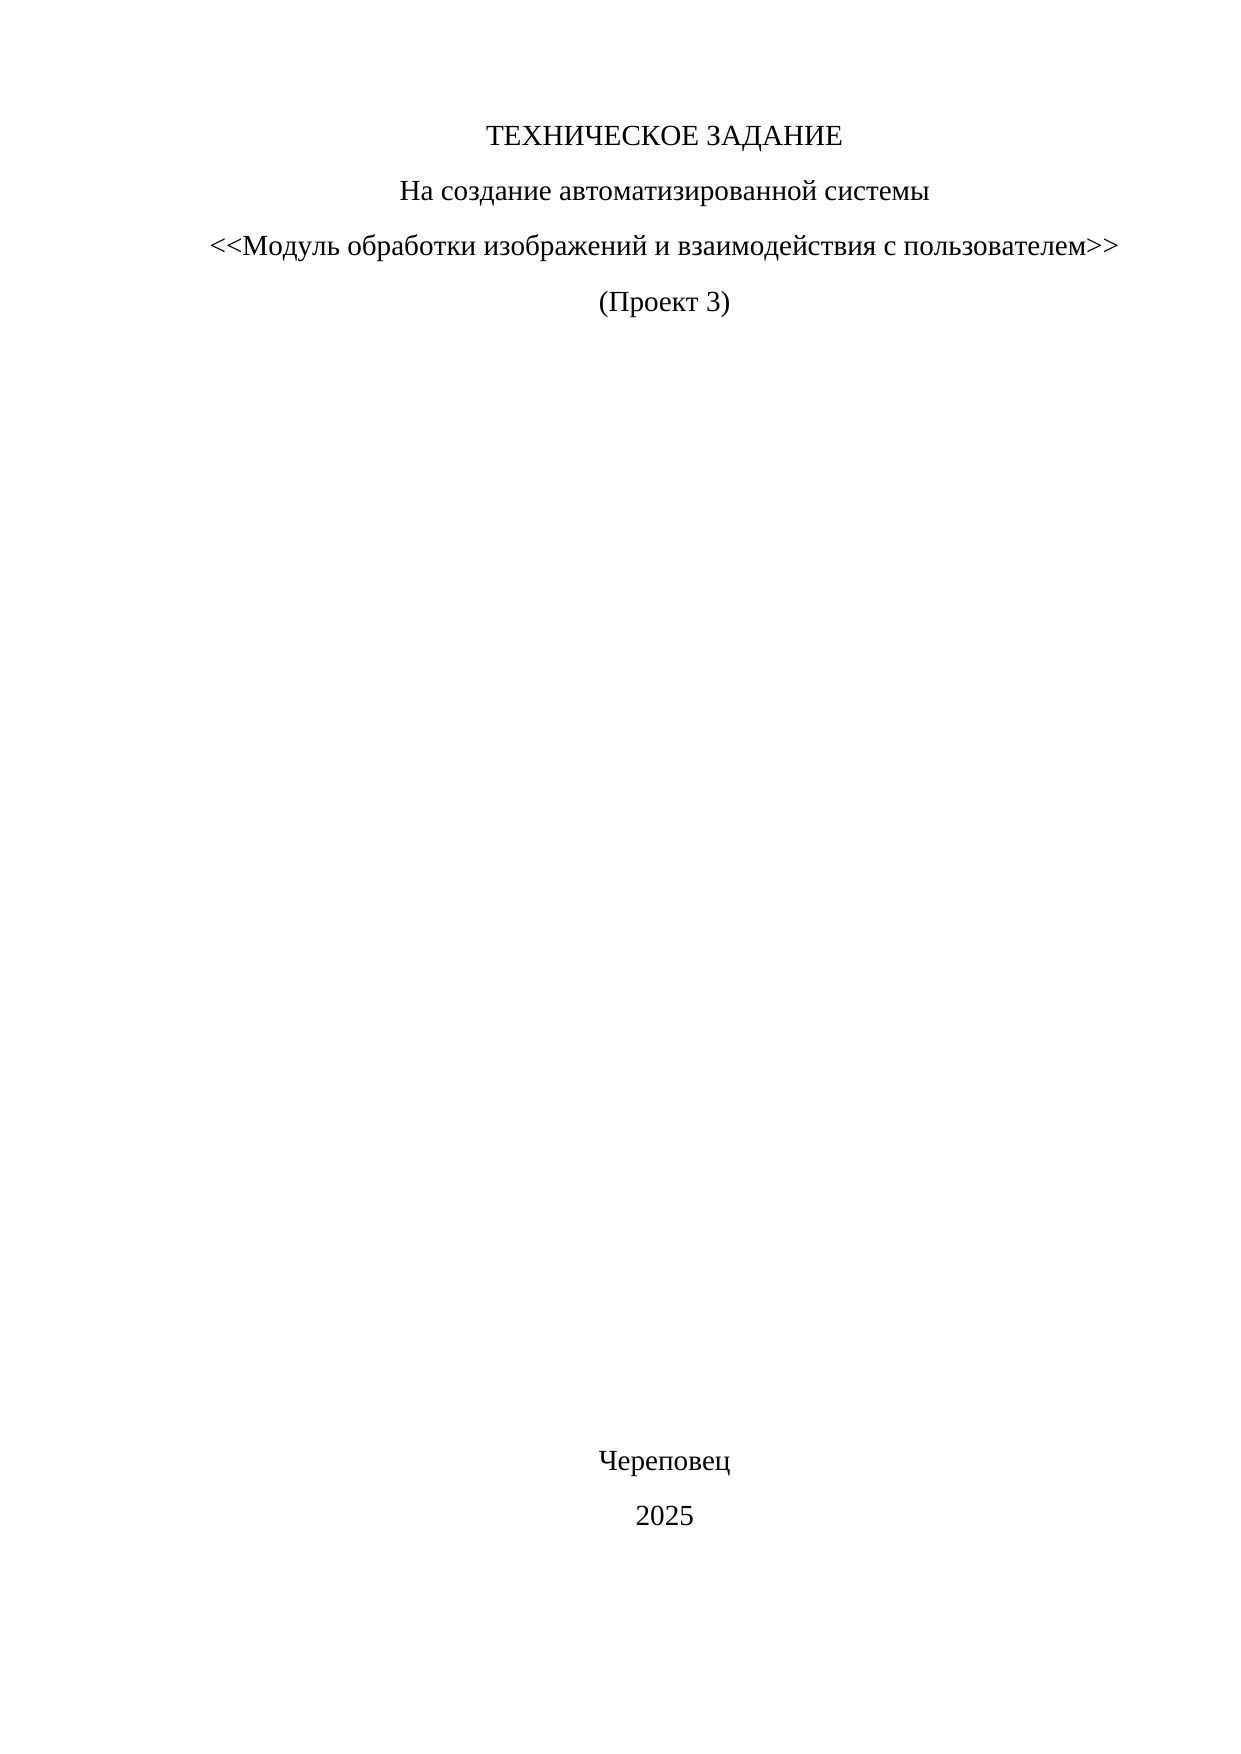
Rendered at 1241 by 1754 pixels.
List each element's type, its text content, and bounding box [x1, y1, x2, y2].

text (Проект 3) [177, 284, 1152, 317]
text На создание автоматизированной системы [177, 173, 1152, 207]
text 2025 [177, 1498, 1152, 1532]
text Череповец [177, 1443, 1152, 1477]
text ТЕХНИЧЕСКОЕ ЗАДАНИЕ [177, 118, 1152, 152]
text <<Модуль обработки изображений и взаимодействия с пользователем>> [177, 228, 1152, 262]
